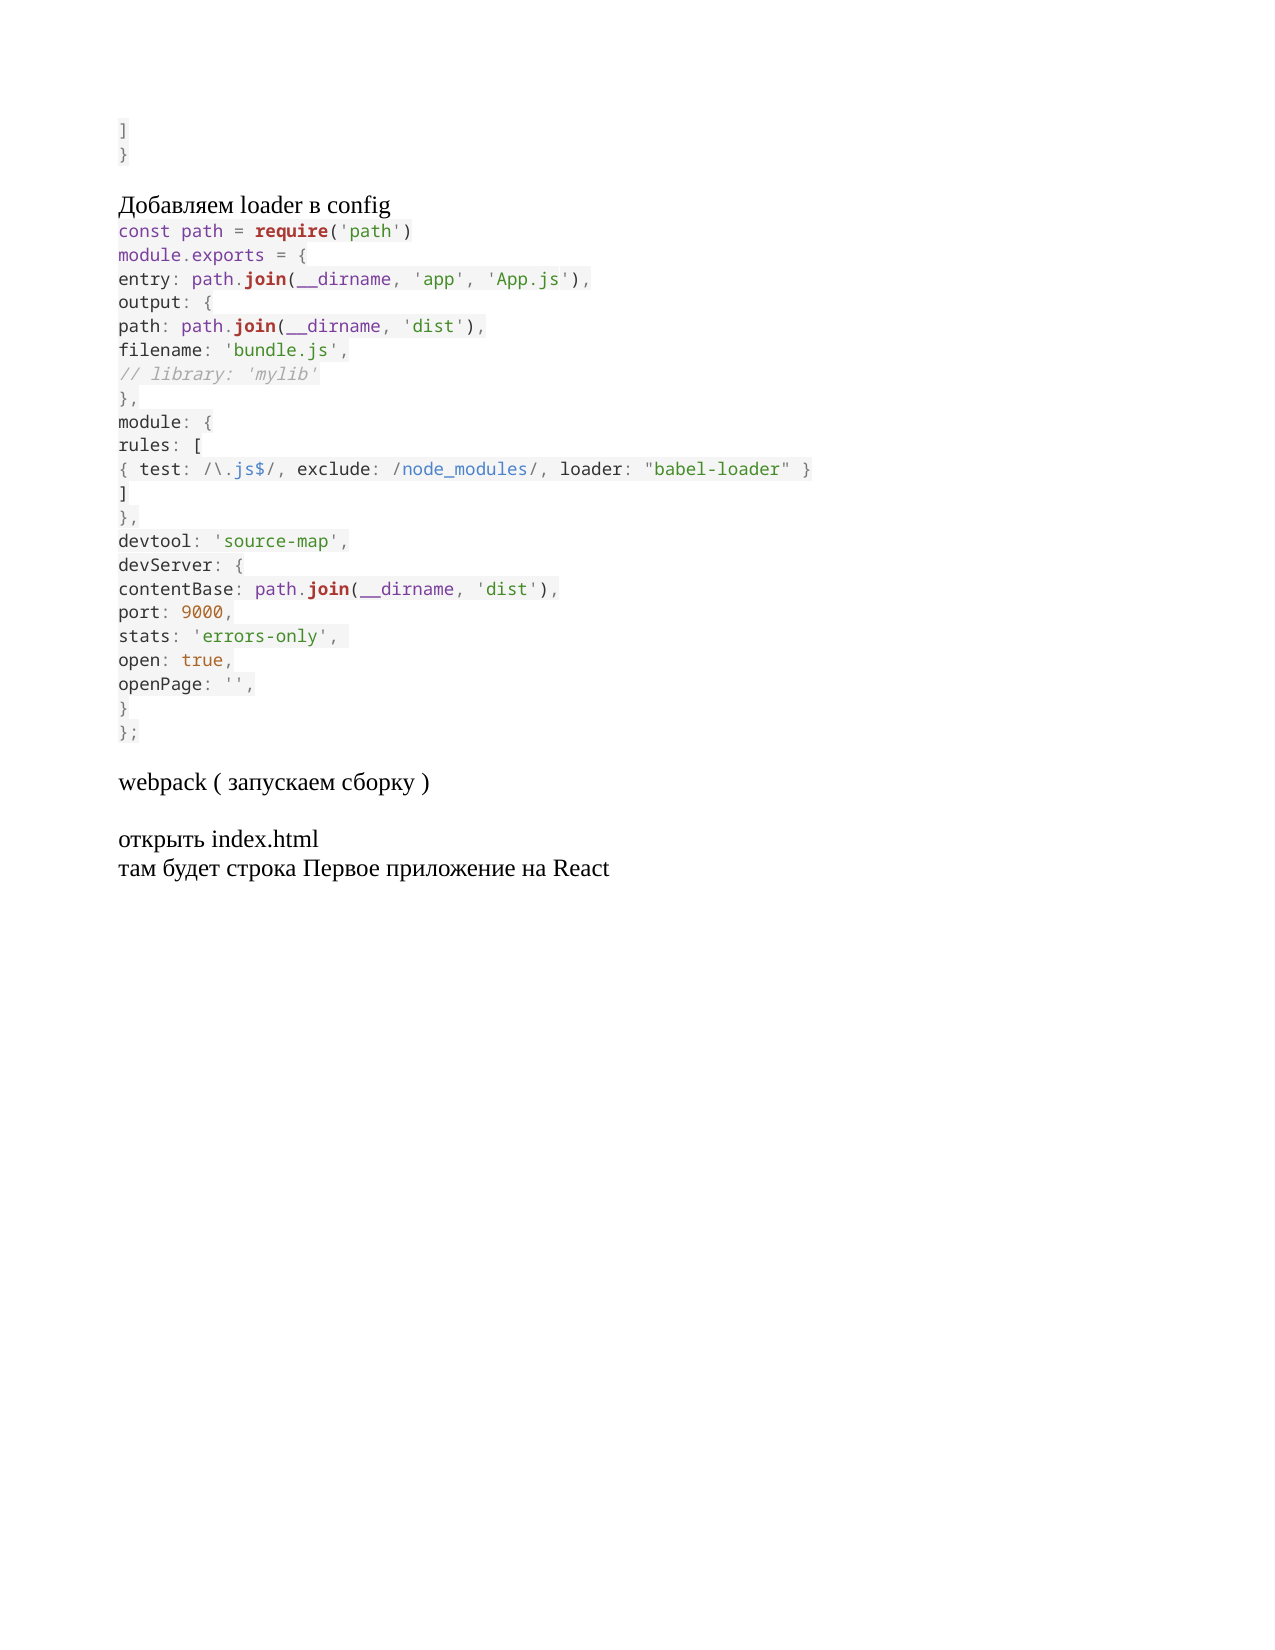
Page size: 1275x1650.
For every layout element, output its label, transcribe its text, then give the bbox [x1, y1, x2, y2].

text ] [118, 118, 1157, 142]
text открыть index.html [118, 824, 1157, 853]
text filename: 'bundle.js', [118, 338, 1157, 362]
text open: true, [118, 648, 1157, 672]
text { test: /\.js$/, exclude: /node_modules/, loader: "babel-loader" } [118, 457, 1157, 481]
text module.exports = { [118, 242, 1157, 266]
text entry: path.join(__dirname, 'app', 'App.js'), [118, 266, 1157, 290]
text module: { [118, 409, 1157, 433]
text rules: [ [118, 433, 1157, 457]
text } [118, 696, 1157, 719]
text output: { [118, 290, 1157, 314]
text ] [118, 481, 1157, 505]
text } [118, 142, 1157, 166]
text webpack ( запускаем сборку ) [118, 767, 1157, 796]
text }; [118, 719, 1157, 743]
text openPage: '', [118, 672, 1157, 696]
text Добавляем loader в config [118, 190, 1157, 218]
text stats: 'errors-only', [118, 624, 1157, 648]
text port: 9000, [118, 600, 1157, 624]
text }, [118, 505, 1157, 528]
text contentBase: path.join(__dirname, 'dist'), [118, 576, 1157, 600]
text path: path.join(__dirname, 'dist'), [118, 314, 1157, 338]
text }, [118, 385, 1157, 409]
text devServer: { [118, 552, 1157, 576]
text там будет строка Первое приложение на React [118, 853, 1157, 882]
text const path = require('path') [118, 218, 1157, 242]
text devtool: 'source-map', [118, 528, 1157, 552]
text // library: 'mylib' [118, 362, 1157, 385]
